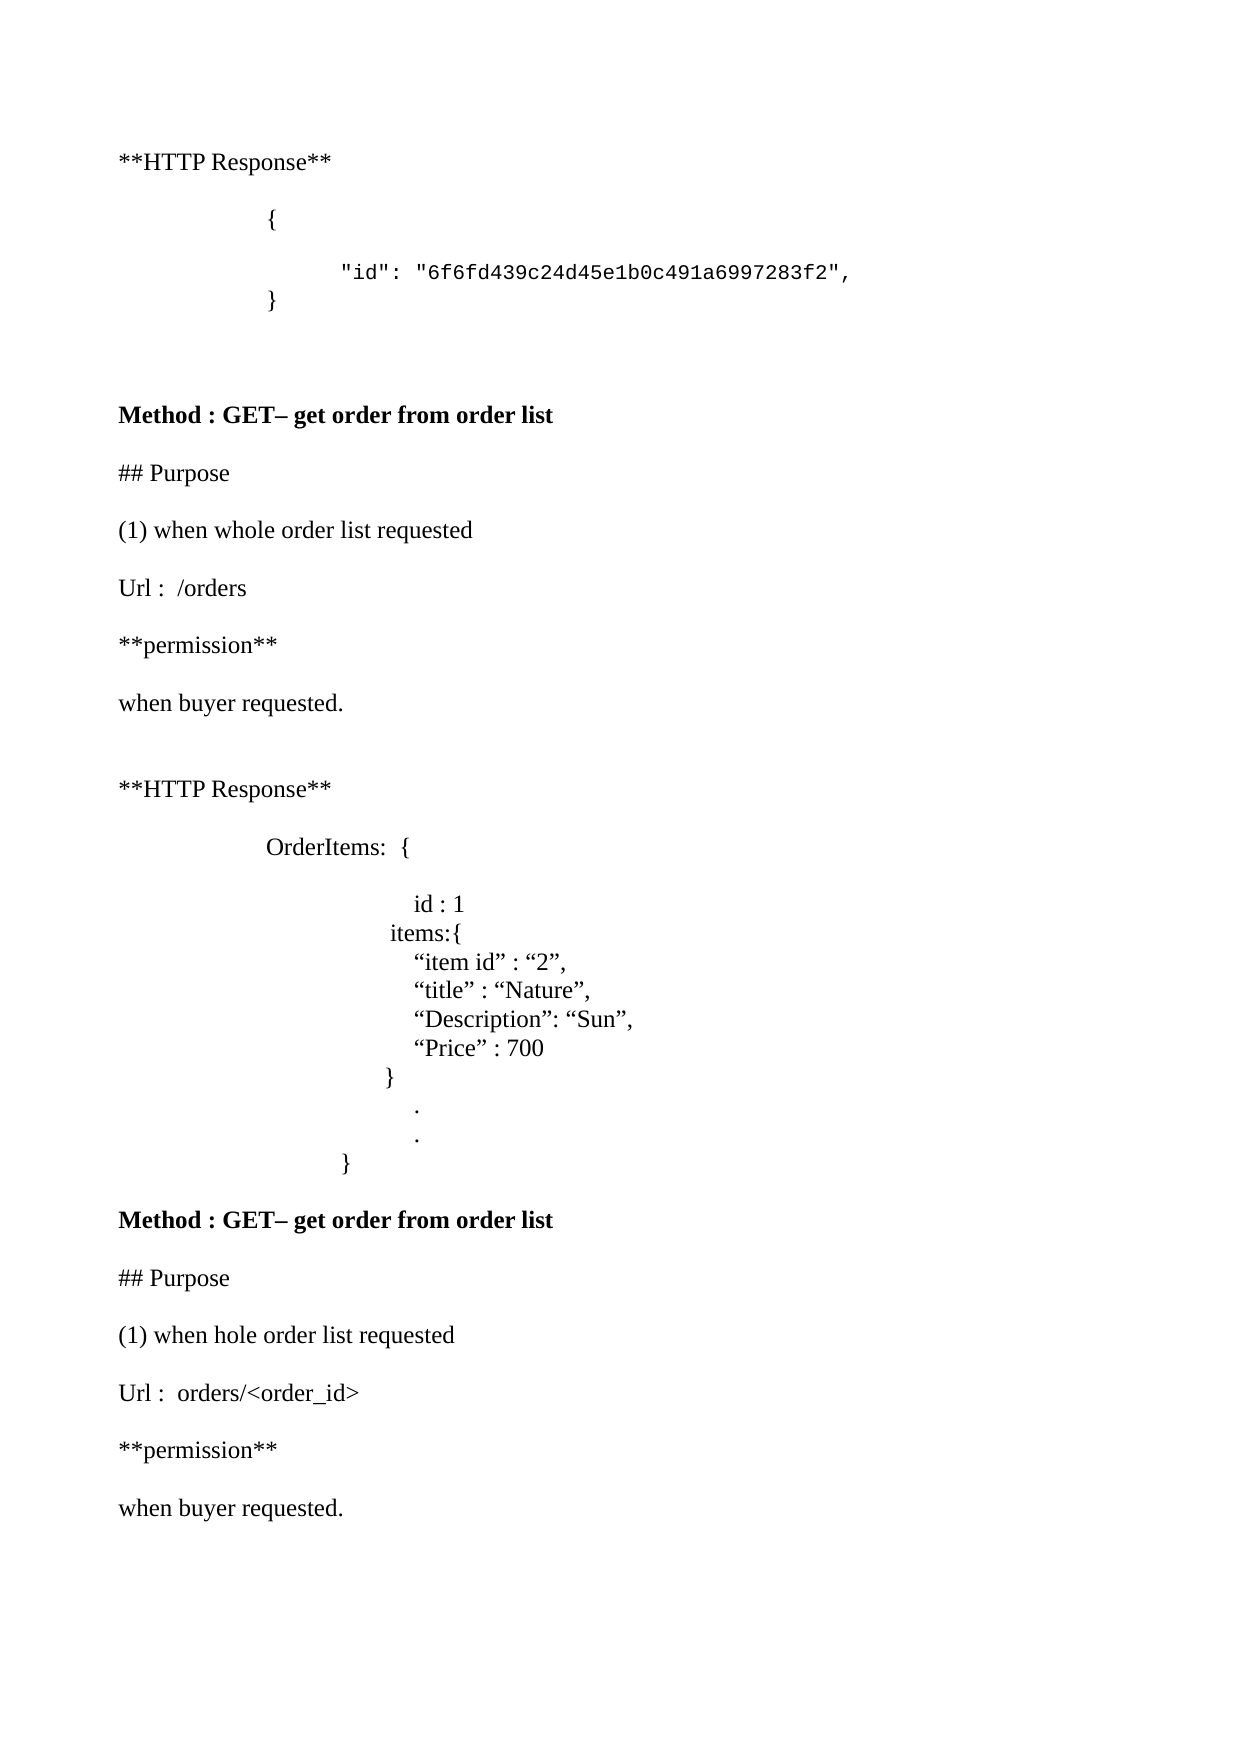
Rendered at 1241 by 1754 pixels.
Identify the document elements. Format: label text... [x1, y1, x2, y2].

text “Description”: “Sun”, [118, 1004, 1122, 1033]
text Url : orders/<order_id> [118, 1378, 1122, 1407]
text Url : /orders [118, 573, 1122, 602]
text { [118, 204, 1122, 233]
text (1) when hole order list requested [118, 1321, 1122, 1349]
text “title” : “Nature”, [118, 976, 1122, 1004]
text . [118, 1091, 1122, 1119]
text when buyer requested. [118, 688, 1122, 717]
text **HTTP Response** [118, 774, 1122, 803]
text ## Purpose [118, 1263, 1122, 1292]
text Method : GET– get order from order list [118, 1206, 1122, 1234]
text } [118, 1148, 1122, 1177]
text OrderItems: { [118, 832, 1122, 861]
text “item id” : “2”, [118, 947, 1122, 976]
text when buyer requested. [118, 1493, 1122, 1522]
text id : 1 [118, 889, 1122, 918]
text Method : GET– get order from order list [118, 401, 1122, 429]
text “Price” : 700 [118, 1033, 1122, 1062]
text items:{ [118, 918, 1122, 947]
text (1) when whole order list requested [118, 516, 1122, 544]
text } [118, 286, 1122, 314]
text **HTTP Response** [118, 147, 1122, 176]
text } [118, 1062, 1122, 1091]
text **permission** [118, 631, 1122, 659]
text ## Purpose [118, 458, 1122, 487]
text . [118, 1119, 1122, 1148]
text **permission** [118, 1436, 1122, 1464]
text "id": "6f6fd439c24d45e1b0c491a6997283f2", [118, 262, 1122, 286]
